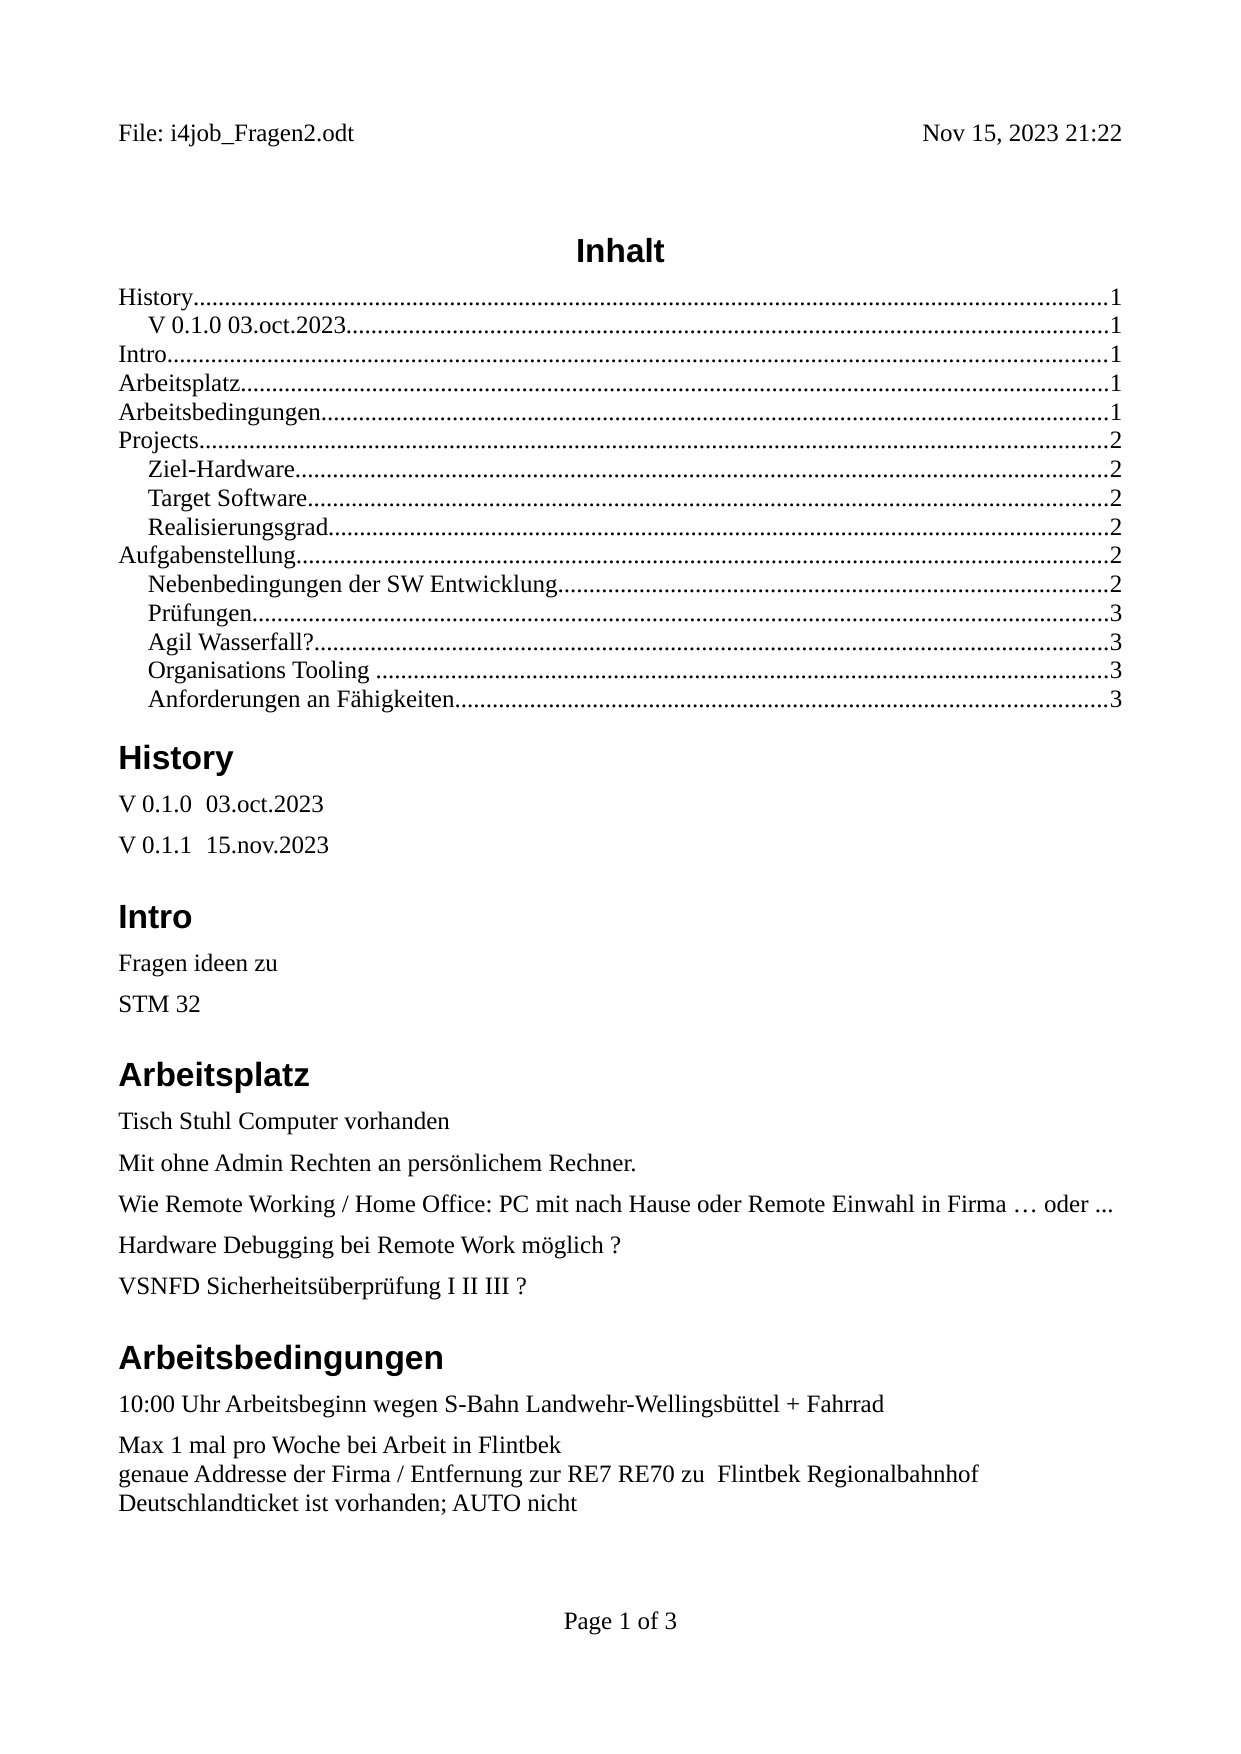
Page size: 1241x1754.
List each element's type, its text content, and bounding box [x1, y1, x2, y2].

text Aufgabenstellung 2 [118, 541, 1122, 569]
text Anforderungen an Fähigkeiten 3 [148, 684, 1122, 713]
text V 0.1.0 03.oct.2023 1 [148, 311, 1122, 339]
subtitle Arbeitsplatz [118, 1055, 1122, 1094]
text History 1 [118, 282, 1122, 311]
text Fragen ideen zu [118, 948, 1122, 977]
text Max 1 mal pro Woche bei Arbeit in Flintbek genaue Addresse der Firma / Entfernung zur RE7 RE70 zu Flintbek Regionalbahnhof Deutschlandticket ist vorhanden; AUTO nicht [118, 1430, 1122, 1516]
text 10:00 Uhr Arbeitsbeginn wegen S-Bahn Landwehr-Wellingsbüttel + Fahrrad [118, 1389, 1122, 1418]
text Mit ohne Admin Rechten an persönlichem Rechner. [118, 1148, 1122, 1176]
text V 0.1.0 03.oct.2023 [118, 789, 1122, 818]
text Intro 1 [118, 339, 1122, 368]
text Tisch Stuhl Computer vorhanden [118, 1106, 1122, 1135]
text Agil Wasserfall? 3 [148, 627, 1122, 656]
text Organisations Tooling 3 [148, 656, 1122, 684]
text V 0.1.1 15.nov.2023 [118, 830, 1122, 859]
subtitle Inhalt [118, 231, 1122, 269]
subtitle History [118, 738, 1122, 777]
text Nebenbedingungen der SW Entwicklung 2 [148, 569, 1122, 598]
text Target Software 2 [148, 483, 1122, 512]
text STM 32 [118, 989, 1122, 1018]
subtitle Intro [118, 897, 1122, 935]
subtitle Arbeitsbedingungen [118, 1338, 1122, 1376]
text Arbeitsbedingungen 1 [118, 397, 1122, 426]
text Projects 2 [118, 426, 1122, 454]
text Arbeitsplatz 1 [118, 368, 1122, 397]
text Hardware Debugging bei Remote Work möglich ? [118, 1230, 1122, 1259]
text Wie Remote Working / Home Office: PC mit nach Hause oder Remote Einwahl in Firma … oder ... [118, 1189, 1122, 1218]
text Realisierungsgrad 2 [148, 512, 1122, 541]
text Prüfungen 3 [148, 598, 1122, 627]
text Ziel-Hardware 2 [148, 454, 1122, 483]
text VSNFD Sicherheitsüberprüfung I II III ? [118, 1271, 1122, 1300]
